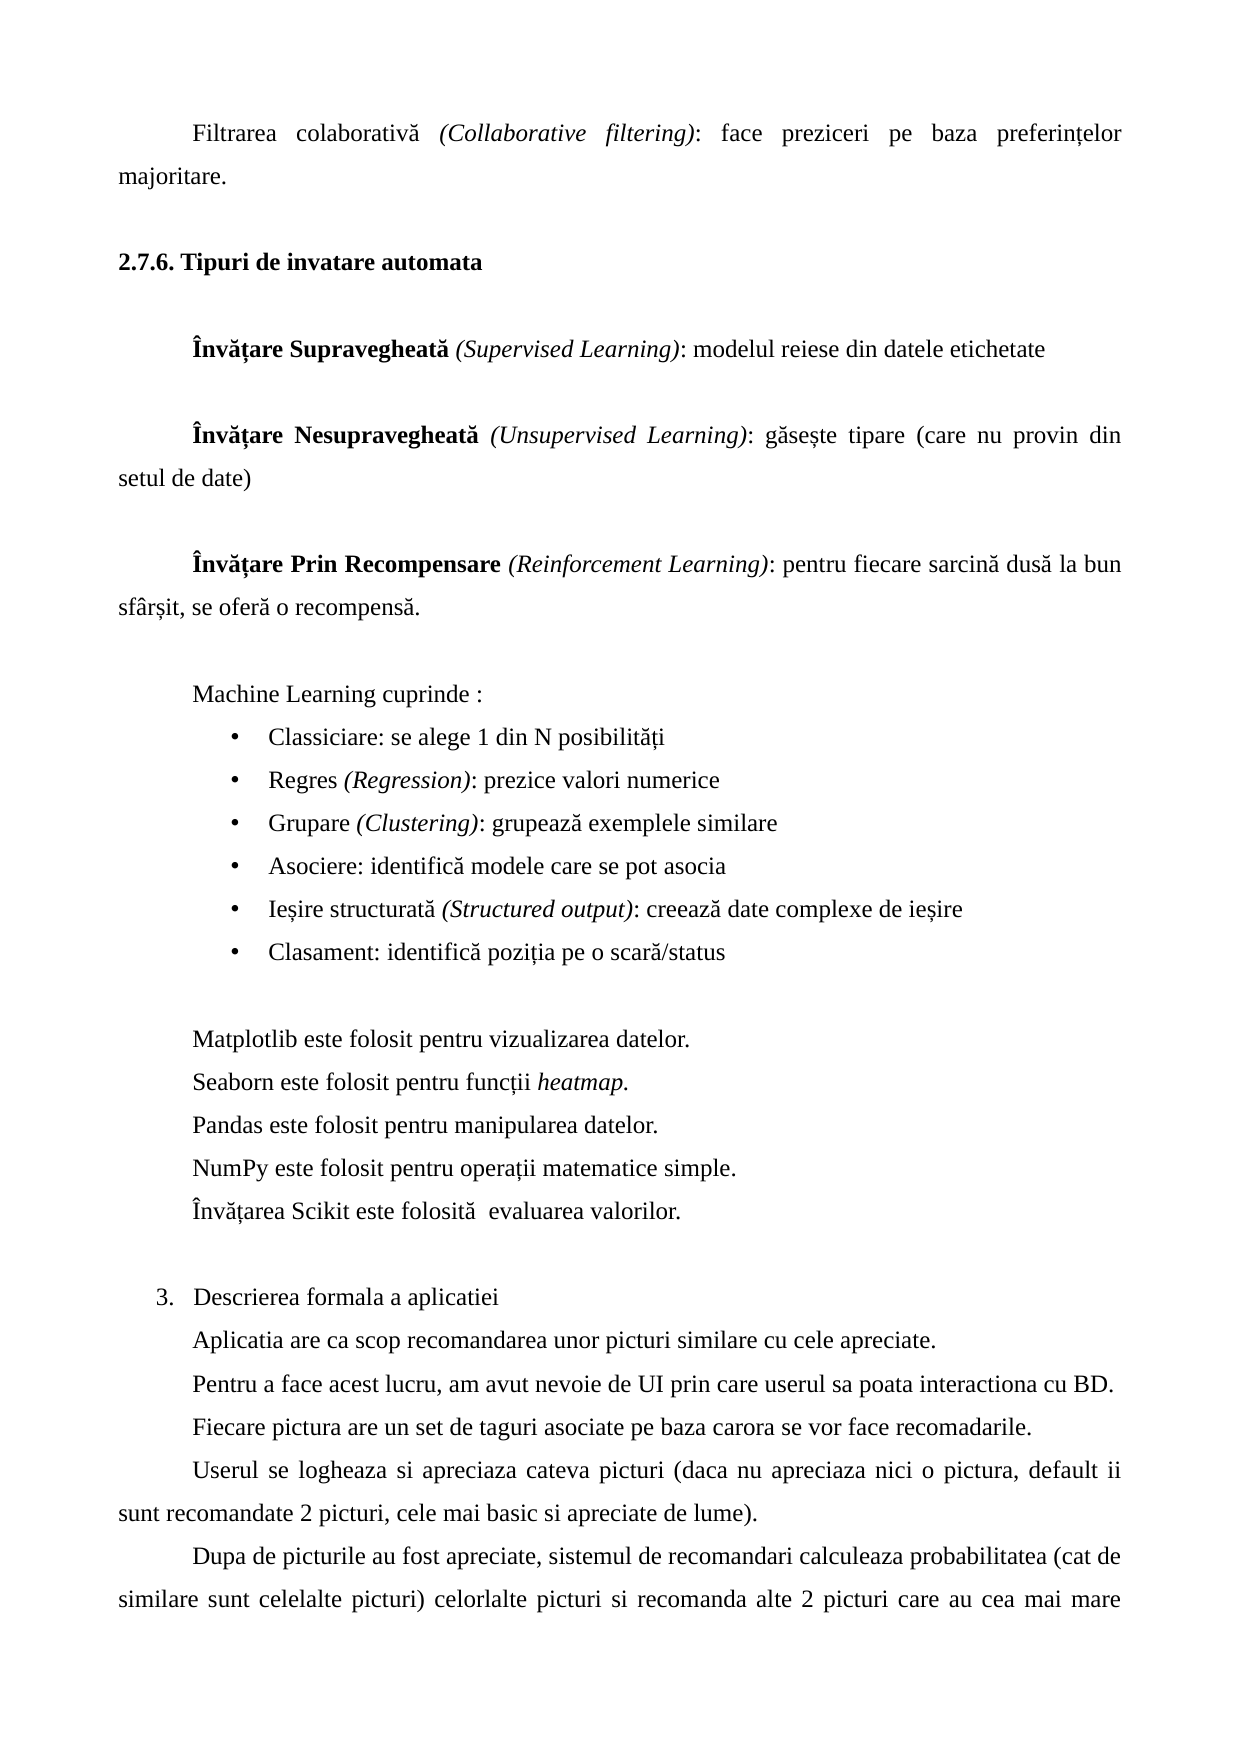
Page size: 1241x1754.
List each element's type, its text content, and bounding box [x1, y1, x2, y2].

text Aplicatia are ca scop recomandarea unor picturi similare cu cele apreciate. [118, 1326, 1122, 1354]
text Seaborn este folosit pentru funcții heatmap. [118, 1067, 1122, 1096]
text Dupa de picturile au fost apreciate, sistemul de recomandari calculeaza probabilitatea (cat de similare sunt celelalte picturi) celorlalte picturi si recomanda alte 2 picturi care au cea mai mare [118, 1541, 1122, 1613]
text NumPy este folosit pentru operații matematice simple. [118, 1153, 1122, 1182]
list Clasament: identifică poziția pe o scară/status [231, 937, 1122, 966]
list Ieșire structurată (Structured output): creează date complexe de ieșire [231, 894, 1122, 923]
text Pandas este folosit pentru manipularea datelor. [118, 1110, 1122, 1139]
list Asociere: identifică modele care se pot asocia [231, 851, 1122, 880]
text Userul se logheaza si apreciaza cateva picturi (daca nu apreciaza nici o pictura, default ii sunt recomandate 2 picturi, cele mai basic si apreciate de lume). [118, 1455, 1122, 1527]
list Classiciare: se alege 1 din N posibilități [231, 722, 1122, 751]
text Învățare Nesupravegheată (Unsupervised Learning): găsește tipare (care nu provin din setul de date) [118, 420, 1122, 492]
text Filtrarea colaborativă (Collaborative filtering): face preziceri pe baza preferințelor majoritare. [118, 118, 1122, 190]
text 2.7.6. Tipuri de invatare automata [118, 247, 1122, 276]
list Regres (Regression): prezice valori numerice [231, 765, 1122, 794]
text Învățare Prin Recompensare (Reinforcement Learning): pentru fiecare sarcină dusă la bun sfârșit, se oferă o recompensă. [118, 549, 1122, 621]
list Descrierea formala a aplicatiei [156, 1282, 1122, 1311]
text Matplotlib este folosit pentru vizualizarea datelor. [118, 1024, 1122, 1052]
text Pentru a face acest lucru, am avut nevoie de UI prin care userul sa poata interactiona cu BD. [118, 1369, 1122, 1397]
text Fiecare pictura are un set de taguri asociate pe baza carora se vor face recomadarile. [118, 1412, 1122, 1441]
text Învățare Supravegheată (Supervised Learning): modelul reiese din datele etichetate [118, 334, 1122, 362]
text Machine Learning cuprinde : [118, 679, 1122, 707]
list Grupare (Clustering): grupează exemplele similare [231, 808, 1122, 837]
text Învățarea Scikit este folosită evaluarea valorilor. [118, 1196, 1122, 1225]
